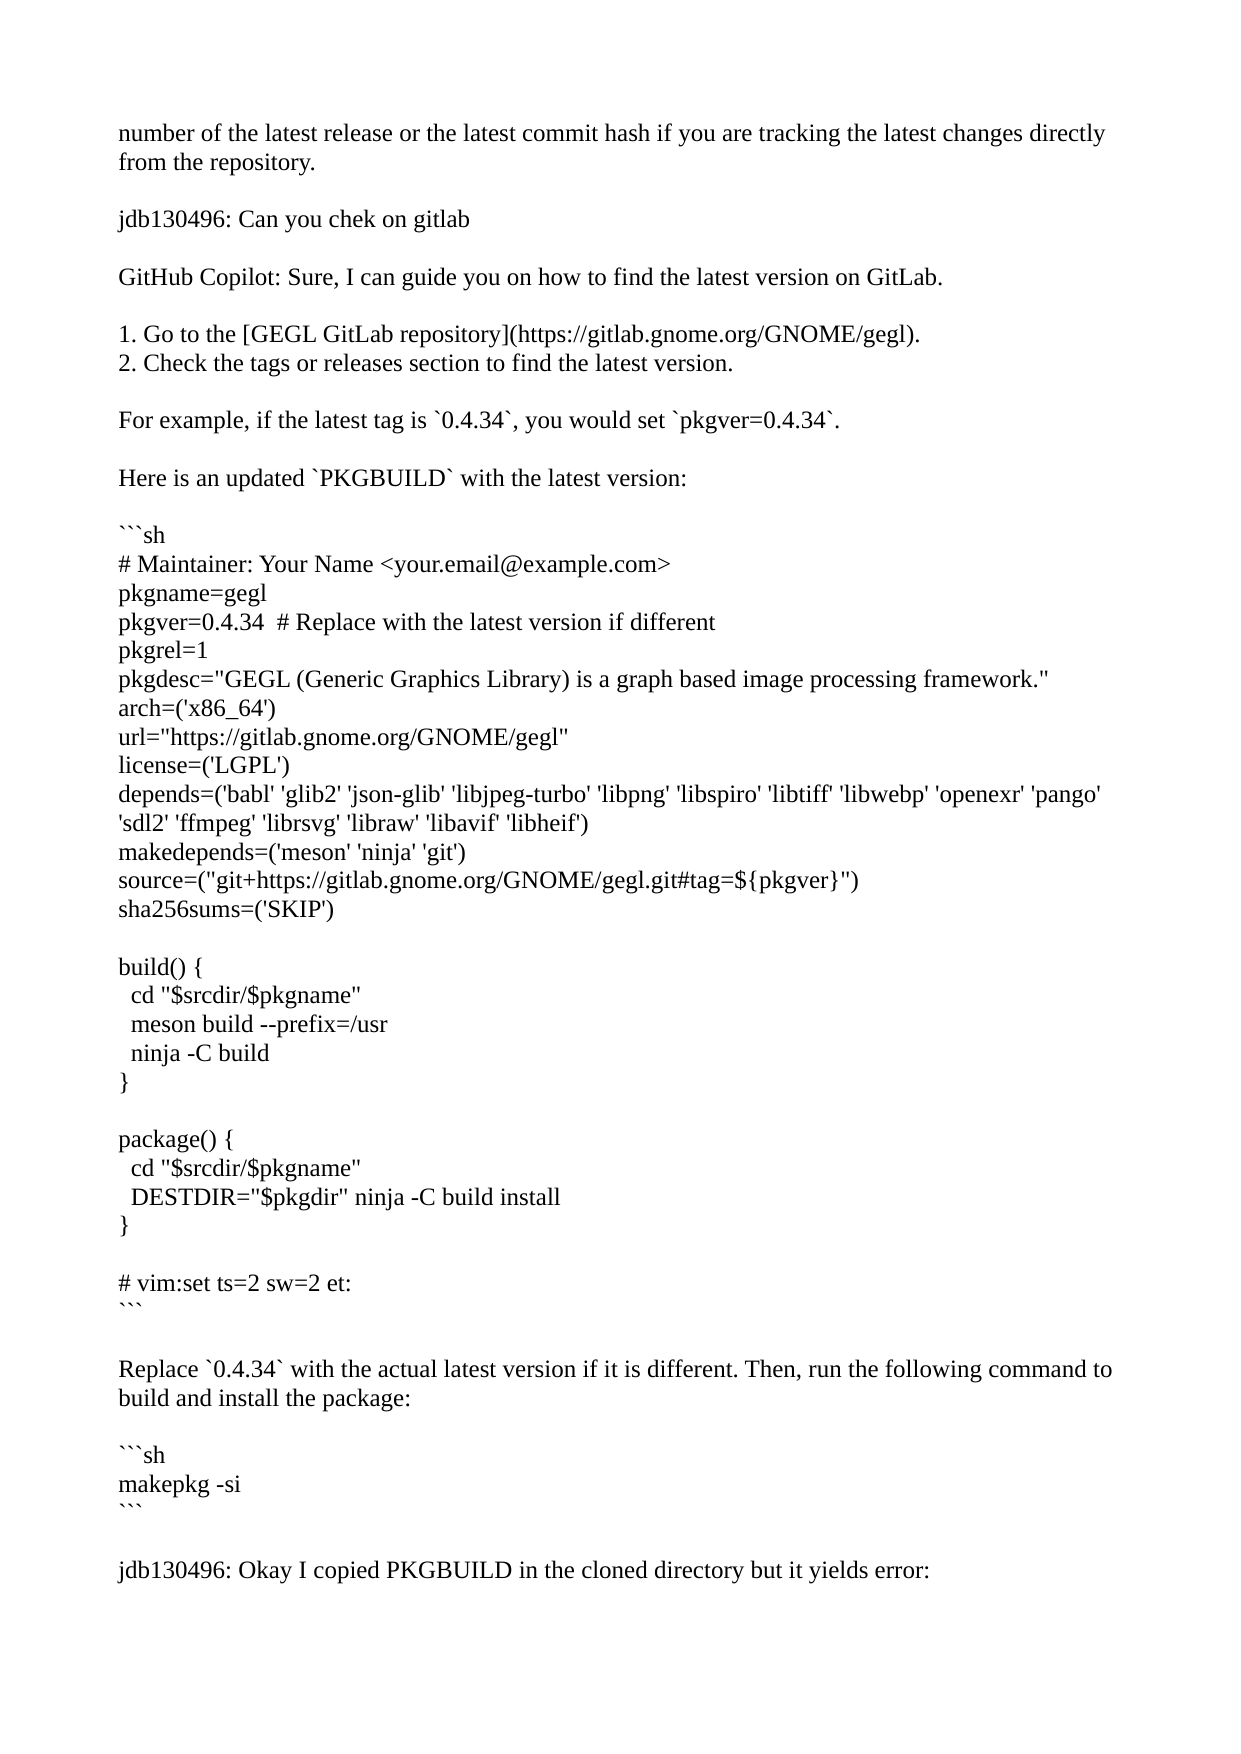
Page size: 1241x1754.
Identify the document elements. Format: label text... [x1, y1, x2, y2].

text number of the latest release or the latest commit hash if you are tracking the latest changes directly from the repository. [118, 118, 1122, 176]
text ninja -C build [118, 1038, 1122, 1067]
text cd "$srcdir/$pkgname" [118, 981, 1122, 1009]
text cd "$srcdir/$pkgname" [118, 1153, 1122, 1182]
text DESTDIR="$pkgdir" ninja -C build install [118, 1182, 1122, 1211]
text 1. Go to the [GEGL GitLab repository](https://gitlab.gnome.org/GNOME/gegl). [118, 319, 1122, 348]
text ```sh [118, 521, 1122, 549]
text ``` [118, 1297, 1122, 1326]
text Replace `0.4.34` with the actual latest version if it is different. Then, run the following command to build and install the package: [118, 1354, 1122, 1412]
text meson build --prefix=/usr [118, 1009, 1122, 1038]
text pkgver=0.4.34 # Replace with the latest version if different [118, 607, 1122, 636]
text pkgname=gegl [118, 578, 1122, 607]
text license=('LGPL') [118, 751, 1122, 779]
text For example, if the latest tag is `0.4.34`, you would set `pkgver=0.4.34`. [118, 406, 1122, 434]
text makedepends=('meson' 'ninja' 'git') [118, 837, 1122, 866]
text } [118, 1211, 1122, 1239]
text jdb130496: Can you chek on gitlab [118, 204, 1122, 233]
text # vim:set ts=2 sw=2 et: [118, 1268, 1122, 1297]
text pkgdesc="GEGL (Generic Graphics Library) is a graph based image processing framework." [118, 664, 1122, 693]
text package() { [118, 1124, 1122, 1153]
text # Maintainer: Your Name <your.email@example.com> [118, 549, 1122, 578]
text ``` [118, 1498, 1122, 1527]
text 2. Check the tags or releases section to find the latest version. [118, 348, 1122, 377]
text makepkg -si [118, 1469, 1122, 1498]
text depends=('babl' 'glib2' 'json-glib' 'libjpeg-turbo' 'libpng' 'libspiro' 'libtiff' 'libwebp' 'openexr' 'pango' 'sdl2' 'ffmpeg' 'librsvg' 'libraw' 'libavif' 'libheif') [118, 779, 1122, 837]
text pkgrel=1 [118, 636, 1122, 664]
text build() { [118, 952, 1122, 981]
text ```sh [118, 1441, 1122, 1469]
text source=("git+https://gitlab.gnome.org/GNOME/gegl.git#tag=${pkgver}") [118, 866, 1122, 894]
text jdb130496: Okay I copied PKGBUILD in the cloned directory but it yields error: [118, 1556, 1122, 1584]
text Here is an updated `PKGBUILD` with the latest version: [118, 463, 1122, 492]
text } [118, 1067, 1122, 1096]
text arch=('x86_64') [118, 693, 1122, 722]
text url="https://gitlab.gnome.org/GNOME/gegl" [118, 722, 1122, 751]
text sha256sums=('SKIP') [118, 894, 1122, 923]
text GitHub Copilot: Sure, I can guide you on how to find the latest version on GitLab. [118, 262, 1122, 291]
